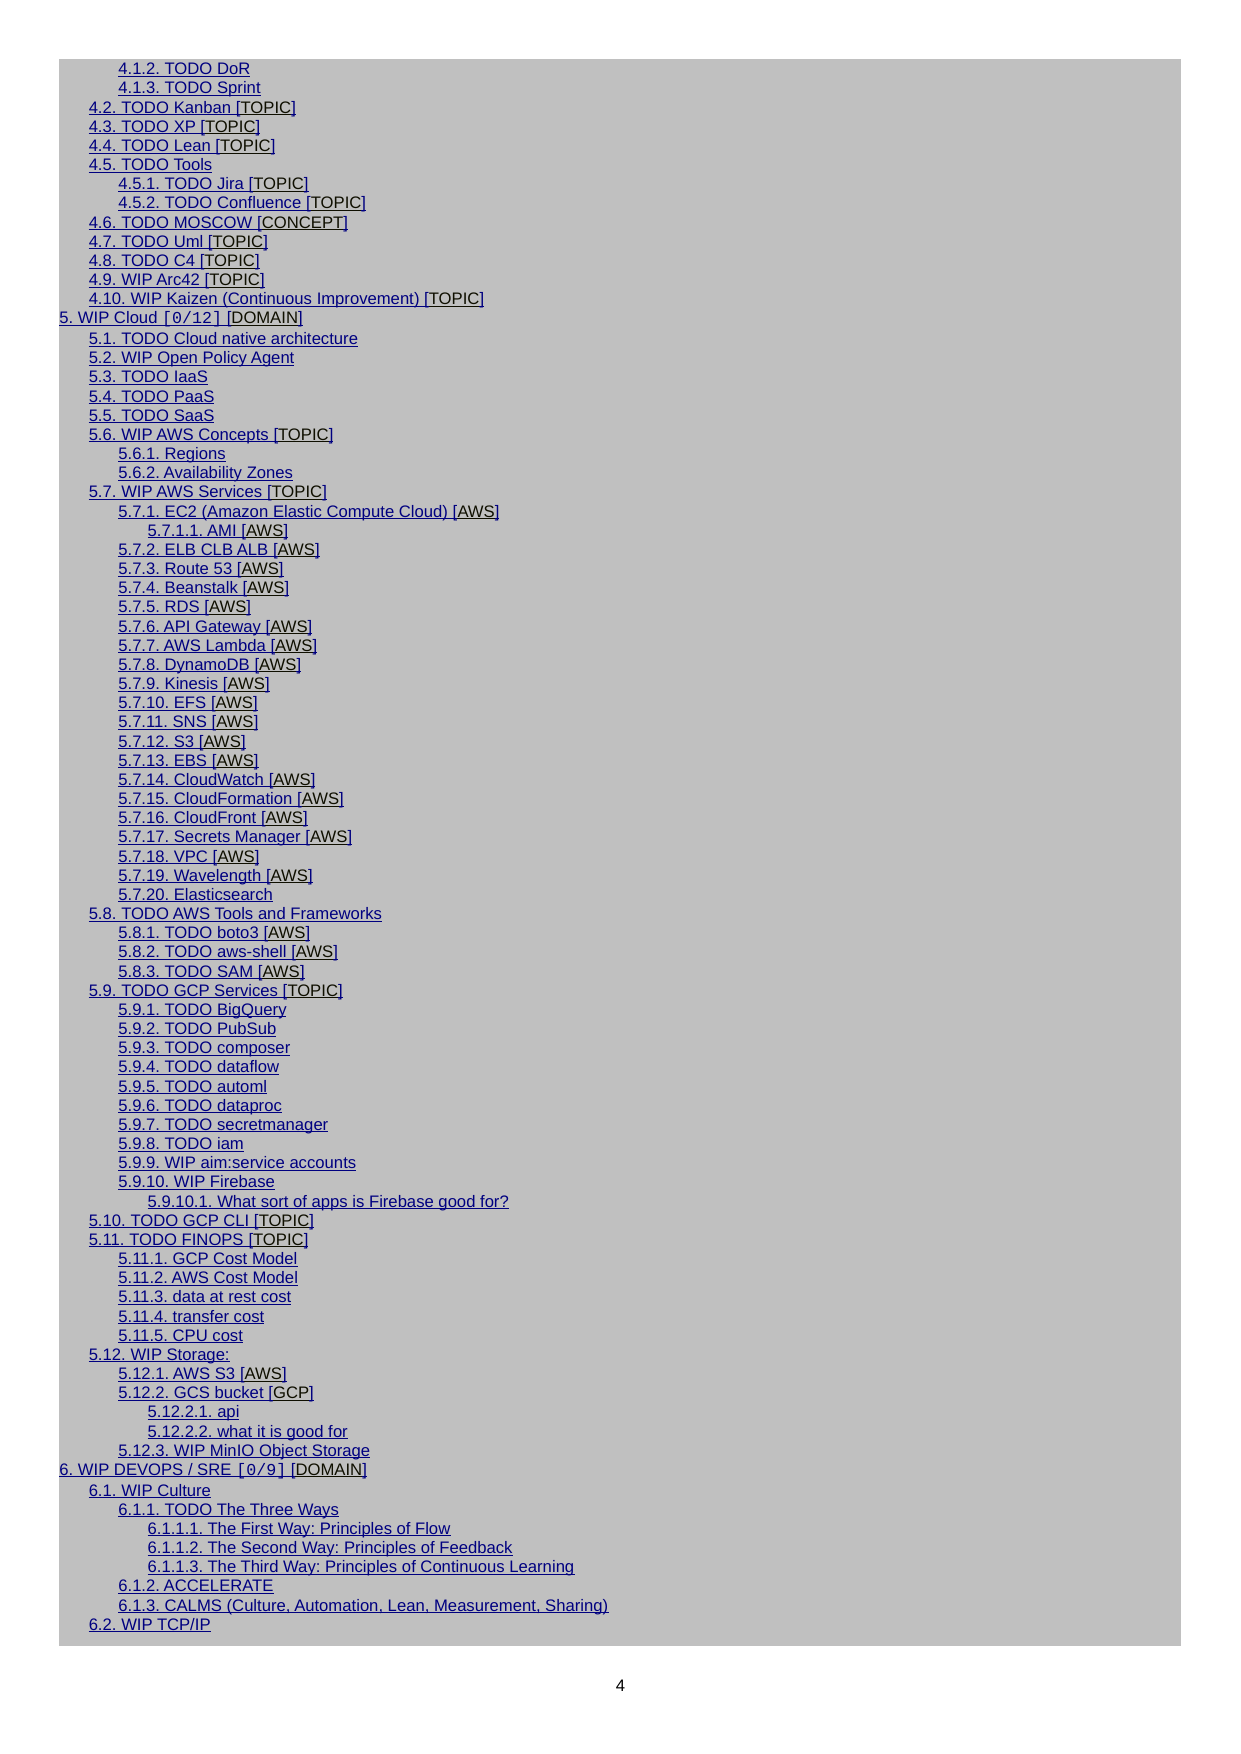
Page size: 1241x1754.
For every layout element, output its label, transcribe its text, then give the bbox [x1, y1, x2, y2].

text 4.3. TODO XP [TOPIC] [88, 117, 1181, 136]
text 5.7.13. EBS [AWS] [118, 751, 1181, 770]
text 6. WIP DEVOPS / SRE [0/9] [DOMAIN] [59, 1460, 1181, 1480]
text 5.12.3. WIP MinIO Object Storage [118, 1441, 1181, 1460]
text 5.11.4. transfer cost [118, 1306, 1181, 1326]
text 6.1.2. ACCELERATE [118, 1576, 1181, 1595]
text 5.7.14. CloudWatch [AWS] [118, 770, 1181, 789]
text 5.9.8. TODO iam [118, 1134, 1181, 1153]
text 5.3. TODO IaaS [88, 367, 1181, 386]
text 5.7.7. AWS Lambda [AWS] [118, 636, 1181, 655]
text 5.7.12. S3 [AWS] [118, 731, 1181, 751]
text 6.1.1. TODO The Three Ways [118, 1499, 1181, 1519]
text 5.7. WIP AWS Services [TOPIC] [88, 482, 1181, 501]
text 5.8.3. TODO SAM [AWS] [118, 961, 1181, 981]
text 5.7.4. Beanstalk [AWS] [118, 578, 1181, 597]
text 6.1.3. CALMS (Culture, Automation, Lean, Measurement, Sharing) [118, 1595, 1181, 1614]
text 5.9.3. TODO composer [118, 1038, 1181, 1057]
text 5.9.10.1. What sort of apps is Firebase good for? [147, 1191, 1181, 1211]
text 5.6.2. Availability Zones [118, 463, 1181, 482]
text 6.1. WIP Culture [88, 1480, 1181, 1499]
text 5.8.1. TODO boto3 [AWS] [118, 923, 1181, 942]
text 6.2. WIP TCP/IP [88, 1614, 1181, 1634]
text 5.7.2. ELB CLB ALB [AWS] [118, 540, 1181, 559]
text 5.7.15. CloudFormation [AWS] [118, 789, 1181, 808]
text 5.7.20. Elasticsearch [118, 885, 1181, 904]
text 5.7.18. VPC [AWS] [118, 846, 1181, 866]
text 4.5.2. TODO Confluence [TOPIC] [118, 193, 1181, 212]
text 5.7.11. SNS [AWS] [118, 712, 1181, 731]
text 5.5. TODO SaaS [88, 406, 1181, 425]
text 5.9.6. TODO dataproc [118, 1096, 1181, 1115]
text 4.4. TODO Lean [TOPIC] [88, 136, 1181, 155]
text 4.5. TODO Tools [88, 155, 1181, 174]
text 5.7.8. DynamoDB [AWS] [118, 655, 1181, 674]
text 4.5.1. TODO Jira [TOPIC] [118, 174, 1181, 193]
text 5. WIP Cloud [0/12] [DOMAIN] [59, 308, 1181, 329]
text 5.9.4. TODO dataflow [118, 1057, 1181, 1076]
text 5.11.2. AWS Cost Model [118, 1268, 1181, 1287]
text 5.9. TODO GCP Services [TOPIC] [88, 981, 1181, 1000]
text 5.9.9. WIP aim:service accounts [118, 1153, 1181, 1172]
text 4.6. TODO MOSCOW [CONCEPT] [88, 212, 1181, 232]
text 5.11.1. GCP Cost Model [118, 1249, 1181, 1268]
text 5.2. WIP Open Policy Agent [88, 348, 1181, 367]
text 5.9.5. TODO automl [118, 1076, 1181, 1096]
text 6.1.1.3. The Third Way: Principles of Continuous Learning [147, 1557, 1181, 1576]
text 4.10. WIP Kaizen (Continuous Improvement) [TOPIC] [88, 289, 1181, 308]
text 5.9.7. TODO secretmanager [118, 1115, 1181, 1134]
text 5.12.2.1. api [147, 1402, 1181, 1421]
text 5.7.9. Kinesis [AWS] [118, 674, 1181, 693]
text 6.1.1.1. The First Way: Principles of Flow [147, 1519, 1181, 1538]
text 5.7.5. RDS [AWS] [118, 597, 1181, 616]
text 5.9.1. TODO BigQuery [118, 1000, 1181, 1019]
text 4.1.3. TODO Sprint [118, 78, 1181, 97]
text 5.9.10. WIP Firebase [118, 1172, 1181, 1191]
text 5.10. TODO GCP CLI [TOPIC] [88, 1211, 1181, 1230]
text 5.7.10. EFS [AWS] [118, 693, 1181, 712]
text 5.7.19. Wavelength [AWS] [118, 866, 1181, 885]
text 5.6. WIP AWS Concepts [TOPIC] [88, 425, 1181, 444]
text 4.7. TODO Uml [TOPIC] [88, 232, 1181, 251]
text 5.7.1.1. AMI [AWS] [147, 521, 1181, 540]
text 5.11.3. data at rest cost [118, 1287, 1181, 1306]
text 6.1.1.2. The Second Way: Principles of Feedback [147, 1538, 1181, 1557]
text 5.9.2. TODO PubSub [118, 1019, 1181, 1038]
text 4.9. WIP Arc42 [TOPIC] [88, 270, 1181, 289]
text 5.7.16. CloudFront [AWS] [118, 808, 1181, 827]
text 5.12. WIP Storage: [88, 1345, 1181, 1364]
text 4.1.2. TODO DoR [118, 59, 1181, 78]
text 5.4. TODO PaaS [88, 386, 1181, 406]
text 5.7.17. Secrets Manager [AWS] [118, 827, 1181, 846]
text 5.7.3. Route 53 [AWS] [118, 559, 1181, 578]
text 5.7.6. API Gateway [AWS] [118, 616, 1181, 636]
text 4.2. TODO Kanban [TOPIC] [88, 97, 1181, 117]
text 5.8.2. TODO aws-shell [AWS] [118, 942, 1181, 961]
text 5.11. TODO FINOPS [TOPIC] [88, 1230, 1181, 1249]
text 5.6.1. Regions [118, 444, 1181, 463]
text 5.11.5. CPU cost [118, 1326, 1181, 1345]
text 5.12.1. AWS S3 [AWS] [118, 1364, 1181, 1383]
text 5.7.1. EC2 (Amazon Elastic Compute Cloud) [AWS] [118, 501, 1181, 521]
text 5.1. TODO Cloud native architecture [88, 329, 1181, 348]
text 4.8. TODO C4 [TOPIC] [88, 251, 1181, 270]
text 5.8. TODO AWS Tools and Frameworks [88, 904, 1181, 923]
text 5.12.2.2. what it is good for [147, 1421, 1181, 1441]
text 5.12.2. GCS bucket [GCP] [118, 1383, 1181, 1402]
